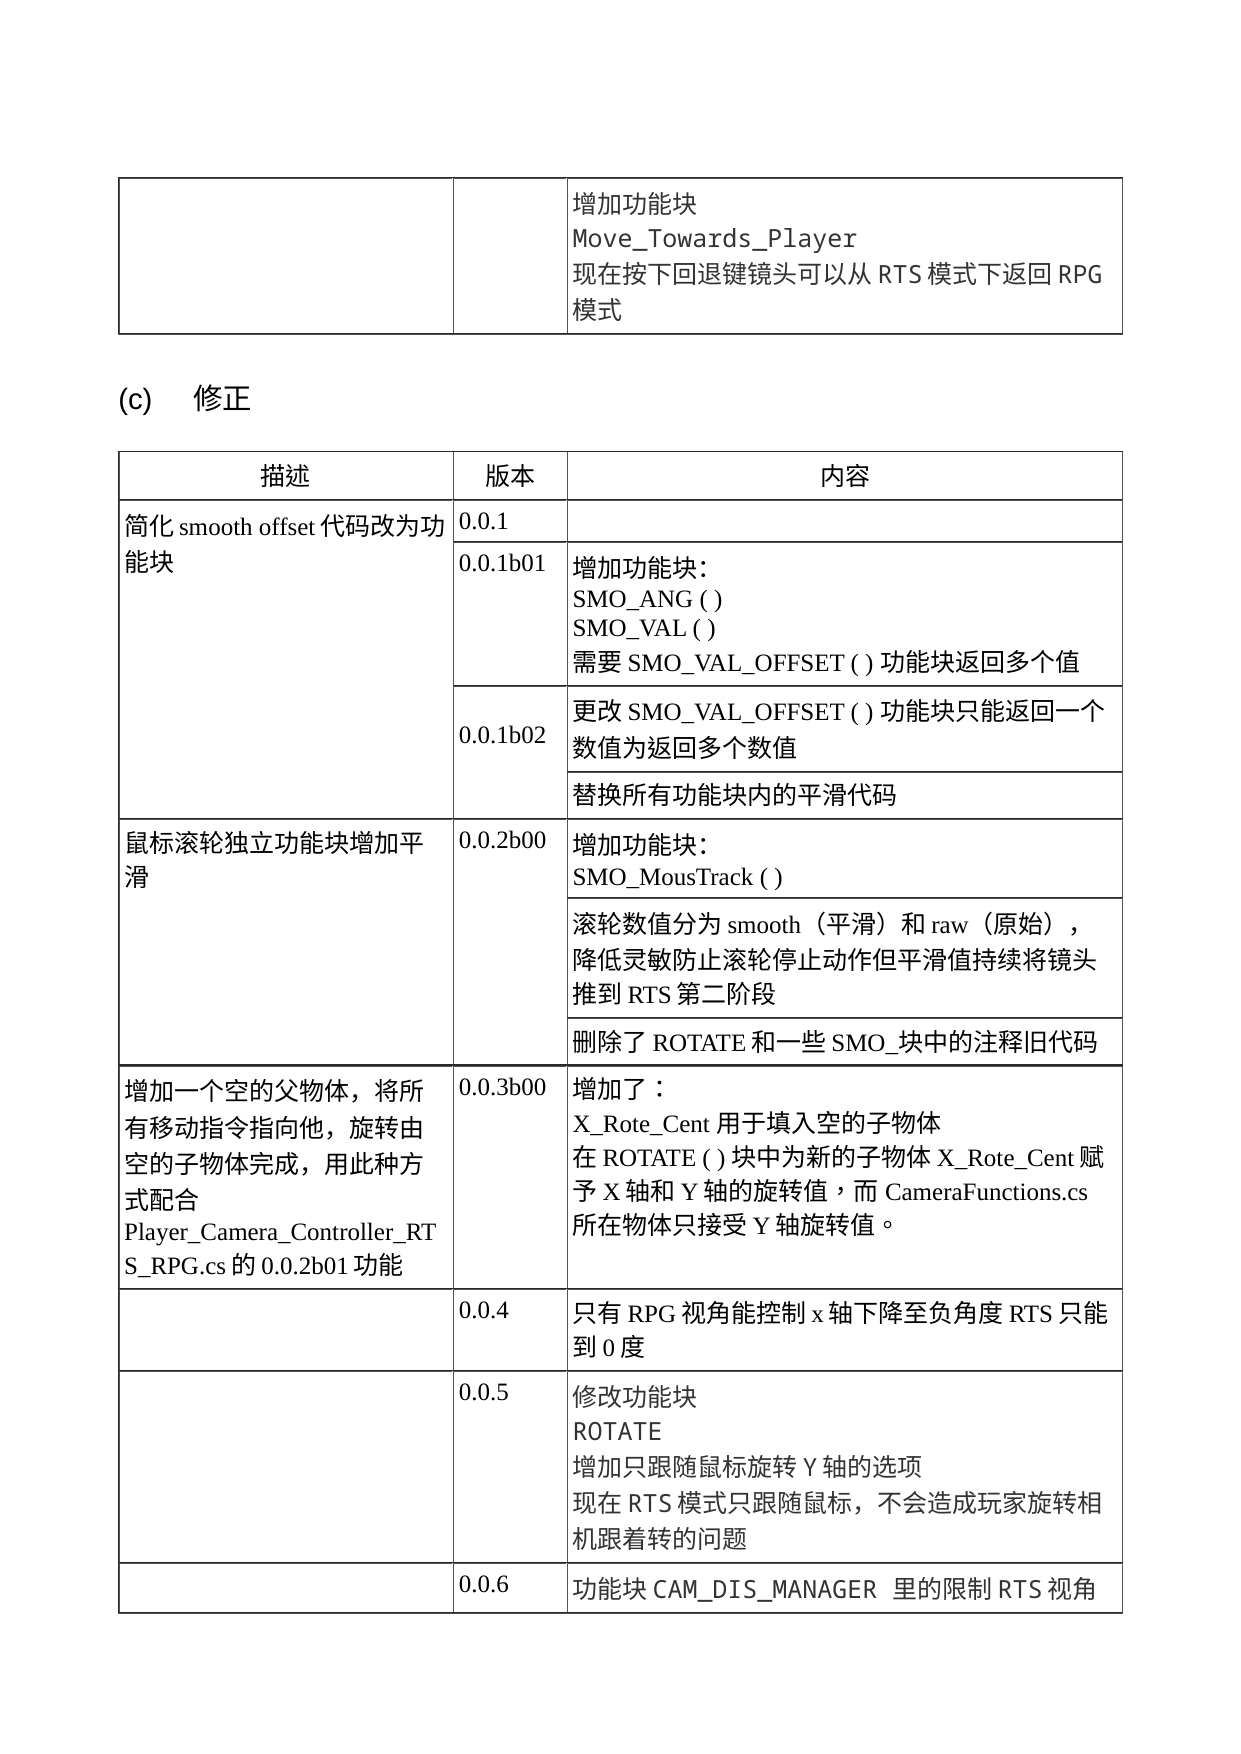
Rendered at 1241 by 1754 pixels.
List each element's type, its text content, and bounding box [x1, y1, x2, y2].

table_cell 简化smooth offset代码改为功能块 [120, 501, 452, 818]
table_cell 0.0.1b02 [454, 687, 566, 818]
table_cell [120, 1372, 452, 1562]
table_cell 0.0.1b01 [454, 543, 566, 684]
table_cell 增加一个空的父物体，将所有移动指令指向他，旋转由空的子物体完成，用此种方式配合Player_Camera_Controller_RTS_RPG.cs的0.0.2b01功能 [120, 1067, 452, 1287]
table_cell 0.0.3b00 [454, 1067, 566, 1287]
table_cell 增加功能块： SMO_MousTrack ( ) [568, 820, 1122, 896]
table_header 描述 [120, 453, 452, 498]
table_cell 滚轮数值分为smooth（平滑）和raw（原始），降低灵敏防止滚轮停止动作但平滑值持续将镜头推到RTS第二阶段 [568, 899, 1122, 1016]
table_cell 功能块CAM_DIS_MANAGER 里的限制RTS视角 [568, 1564, 1122, 1612]
table_cell [120, 1564, 452, 1612]
table_cell 鼠标滚轮独立功能块增加平滑 [120, 820, 452, 1064]
table_cell 0.0.2b00 [454, 820, 566, 1064]
table_cell 0.0.1 [454, 501, 566, 541]
table_cell [568, 501, 1122, 541]
table_cell 增加功能块 Move_Towards_Player 现在按下回退键镜头可以从RTS模式下返回RPG模式 [568, 179, 1122, 333]
table_cell 修改功能块 ROTATE 增加只跟随鼠标旋转Y轴的选项 现在RTS模式只跟随鼠标，不会造成玩家旋转相机跟着转的问题 [568, 1372, 1122, 1562]
table_cell 替换所有功能块内的平滑代码 [568, 773, 1122, 818]
table_cell 增加功能块： SMO_ANG ( ) SMO_VAL ( ) 需要SMO_VAL_OFFSET ( ) 功能块返回多个值 [568, 543, 1122, 684]
subtitle 修正 [118, 378, 1122, 418]
table_cell 0.0.5 [454, 1372, 566, 1562]
table_cell [454, 179, 566, 333]
table_cell 删除了ROTATE和一些SMO_块中的注释旧代码 [568, 1019, 1122, 1064]
table_cell [120, 1290, 452, 1369]
table_cell 0.0.4 [454, 1290, 566, 1369]
table_cell 增加了： X_Rote_Cent 用于填入空的子物体 在ROTATE ( ) 块中为新的子物体X_Rote_Cent赋予X轴和Y轴的旋转值，而 CameraFunctions.cs所在物体只接受Y轴旋转值。 [568, 1067, 1122, 1287]
table_cell 只有RPG视角能控制x轴下降至负角度RTS只能到0度 [568, 1290, 1122, 1369]
table_cell [120, 179, 452, 333]
table_cell 0.0.6 [454, 1564, 566, 1612]
table_cell 更改SMO_VAL_OFFSET ( ) 功能块只能返回一个数值为返回多个数值 [568, 687, 1122, 770]
table_header 内容 [568, 453, 1122, 498]
table_header 版本 [454, 453, 566, 498]
